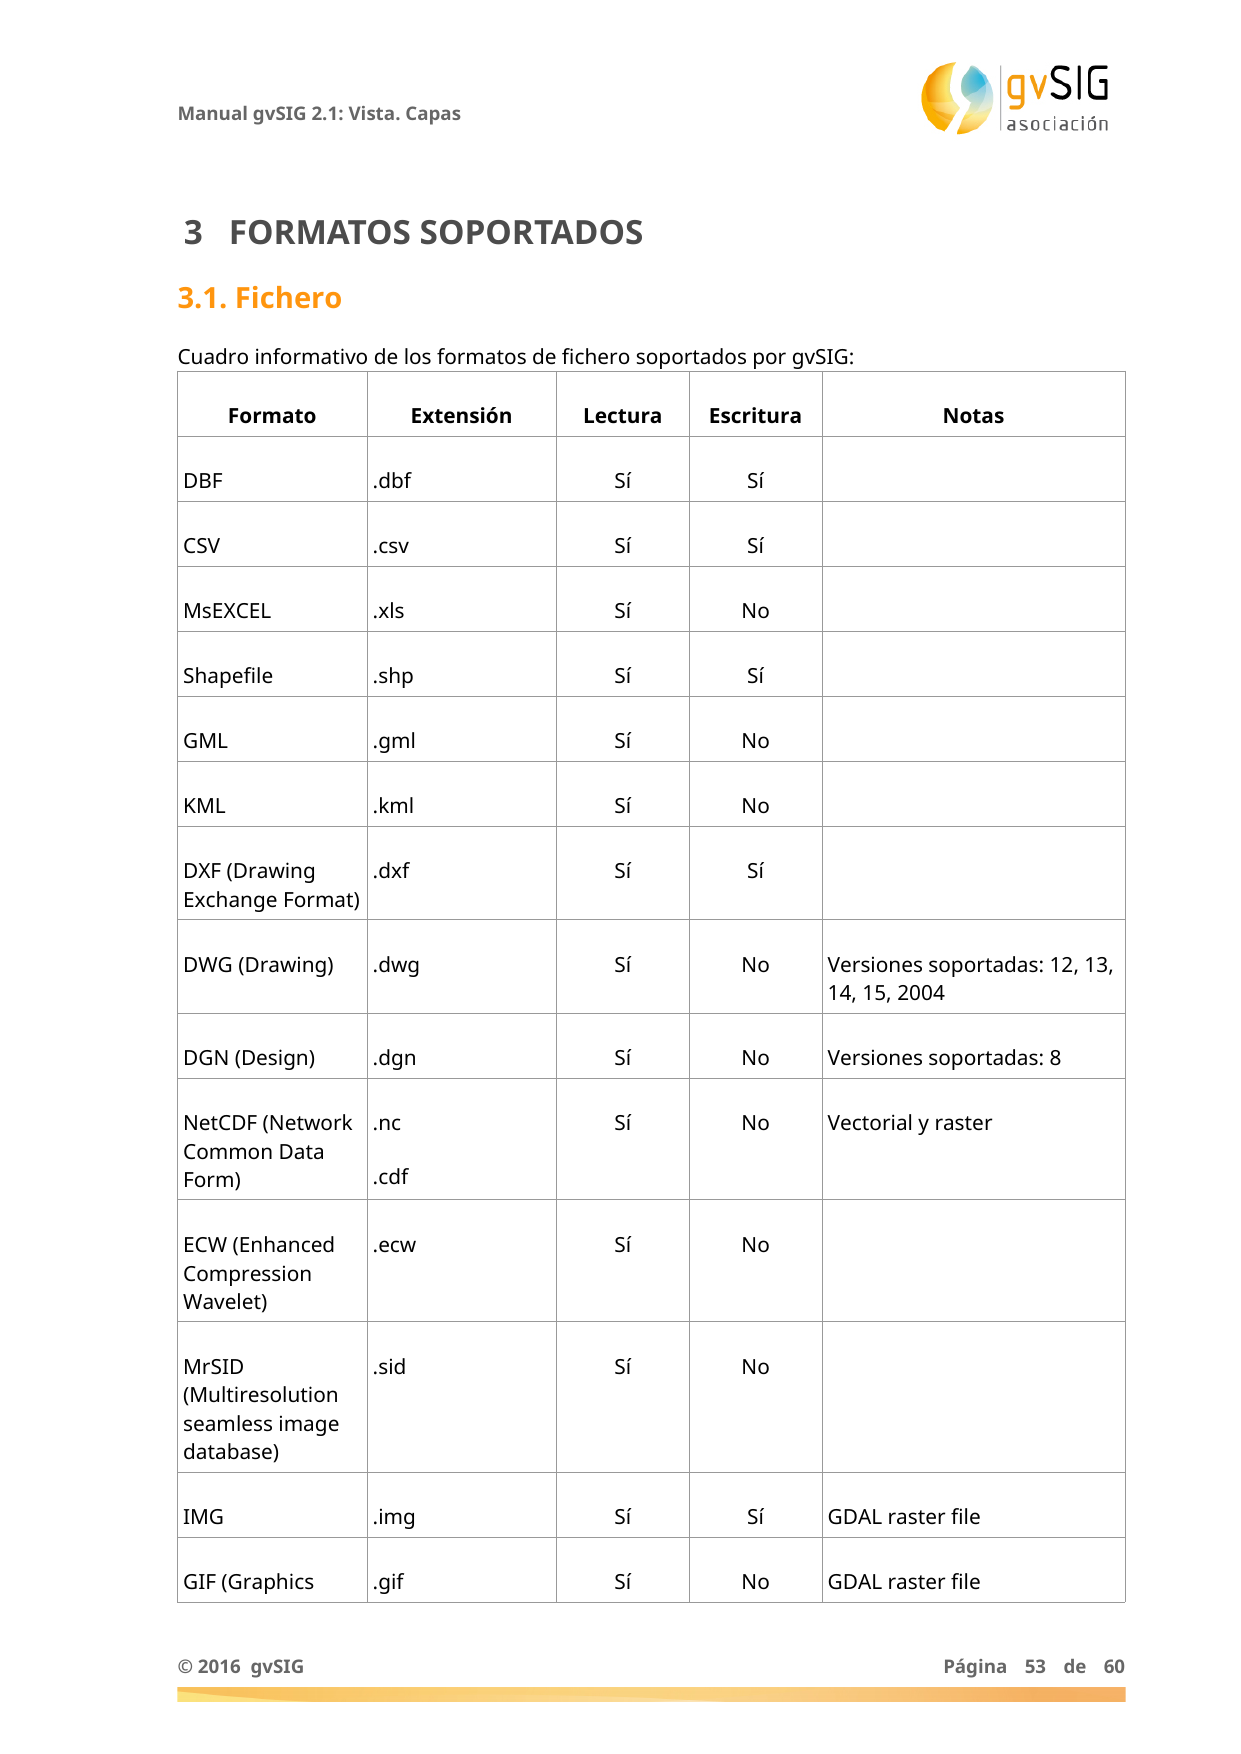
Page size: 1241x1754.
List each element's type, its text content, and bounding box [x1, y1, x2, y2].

table_header Escritura [690, 372, 822, 436]
table_cell NetCDF (Network Common Data Form) [178, 1079, 367, 1199]
table_cell No [690, 762, 822, 826]
table_cell No [690, 1200, 822, 1321]
table_header Lectura [557, 372, 689, 436]
picture [177, 1687, 1126, 1702]
table_cell IMG [178, 1473, 367, 1537]
table_cell .kml [368, 762, 556, 826]
table_cell .dxf [368, 827, 556, 919]
table_cell [823, 1322, 1125, 1472]
table_cell No [690, 1322, 822, 1472]
table_cell Sí [557, 762, 689, 826]
table_cell Shapefile [178, 632, 367, 696]
table_cell .img [368, 1473, 556, 1537]
text Cuadro informativo de los formatos de fichero soportados por gvSIG: [177, 342, 1125, 371]
table_cell GDAL raster file [823, 1538, 1125, 1602]
table_cell No [690, 920, 822, 1012]
table_cell .dwg [368, 920, 556, 1012]
table_cell Sí [690, 827, 822, 919]
table_cell [823, 632, 1125, 696]
table_cell Sí [557, 632, 689, 696]
table_cell Vectorial y raster [823, 1079, 1125, 1199]
table_cell Sí [557, 1079, 689, 1199]
table_cell GIF (Graphics [178, 1538, 367, 1602]
table_cell DGN (Design) [178, 1014, 367, 1077]
table_cell .gml [368, 697, 556, 761]
table_cell .xls [368, 567, 556, 631]
table_cell .nc .cdf [368, 1079, 556, 1199]
table_cell [823, 437, 1125, 501]
table_cell .ecw [368, 1200, 556, 1321]
table_cell GML [178, 697, 367, 761]
table_cell [823, 827, 1125, 919]
table_header Extensión [368, 372, 556, 436]
table_cell KML [178, 762, 367, 826]
table_cell Sí [690, 1473, 822, 1537]
table_cell .gif [368, 1538, 556, 1602]
table_cell CSV [178, 502, 367, 566]
table_cell No [690, 567, 822, 631]
table_cell MrSID (Multiresolution seamless image database) [178, 1322, 367, 1472]
subtitle 3.1. Fichero [177, 277, 1125, 317]
table_cell [823, 502, 1125, 566]
subtitle Formatos soportados [183, 208, 1125, 254]
table_cell No [690, 697, 822, 761]
table_cell Sí [557, 1014, 689, 1077]
table_cell No [690, 1538, 822, 1602]
table_cell [823, 697, 1125, 761]
table_cell No [690, 1079, 822, 1199]
table_header Notas [823, 372, 1125, 436]
table_cell .sid [368, 1322, 556, 1472]
table_cell Sí [557, 567, 689, 631]
table_cell Sí [557, 1322, 689, 1472]
table_cell No [690, 1014, 822, 1077]
table_cell ECW (Enhanced Compression Wavelet) [178, 1200, 367, 1321]
table_cell Sí [690, 437, 822, 501]
picture [902, 47, 1122, 148]
table_cell Sí [690, 632, 822, 696]
table_cell Versiones soportadas: 8 [823, 1014, 1125, 1077]
table_cell Sí [557, 827, 689, 919]
table_cell Sí [557, 1200, 689, 1321]
table_cell Sí [557, 1473, 689, 1537]
table_cell DBF [178, 437, 367, 501]
table_header Formato [178, 372, 367, 436]
table_cell [823, 1200, 1125, 1321]
table_cell Sí [690, 502, 822, 566]
table_cell Versiones soportadas: 12, 13, 14, 15, 2004 [823, 920, 1125, 1012]
table_cell .shp [368, 632, 556, 696]
table_cell Sí [557, 437, 689, 501]
table_cell .dbf [368, 437, 556, 501]
table_cell .csv [368, 502, 556, 566]
table_cell Sí [557, 697, 689, 761]
table_cell DWG (Drawing) [178, 920, 367, 1012]
table_cell DXF (Drawing Exchange Format) [178, 827, 367, 919]
table_cell [823, 567, 1125, 631]
table_cell Sí [557, 920, 689, 1012]
table_cell GDAL raster file [823, 1473, 1125, 1537]
table_cell Sí [557, 502, 689, 566]
table_cell Sí [557, 1538, 689, 1602]
table_cell .dgn [368, 1014, 556, 1077]
table_cell [823, 762, 1125, 826]
table_cell MsEXCEL [178, 567, 367, 631]
